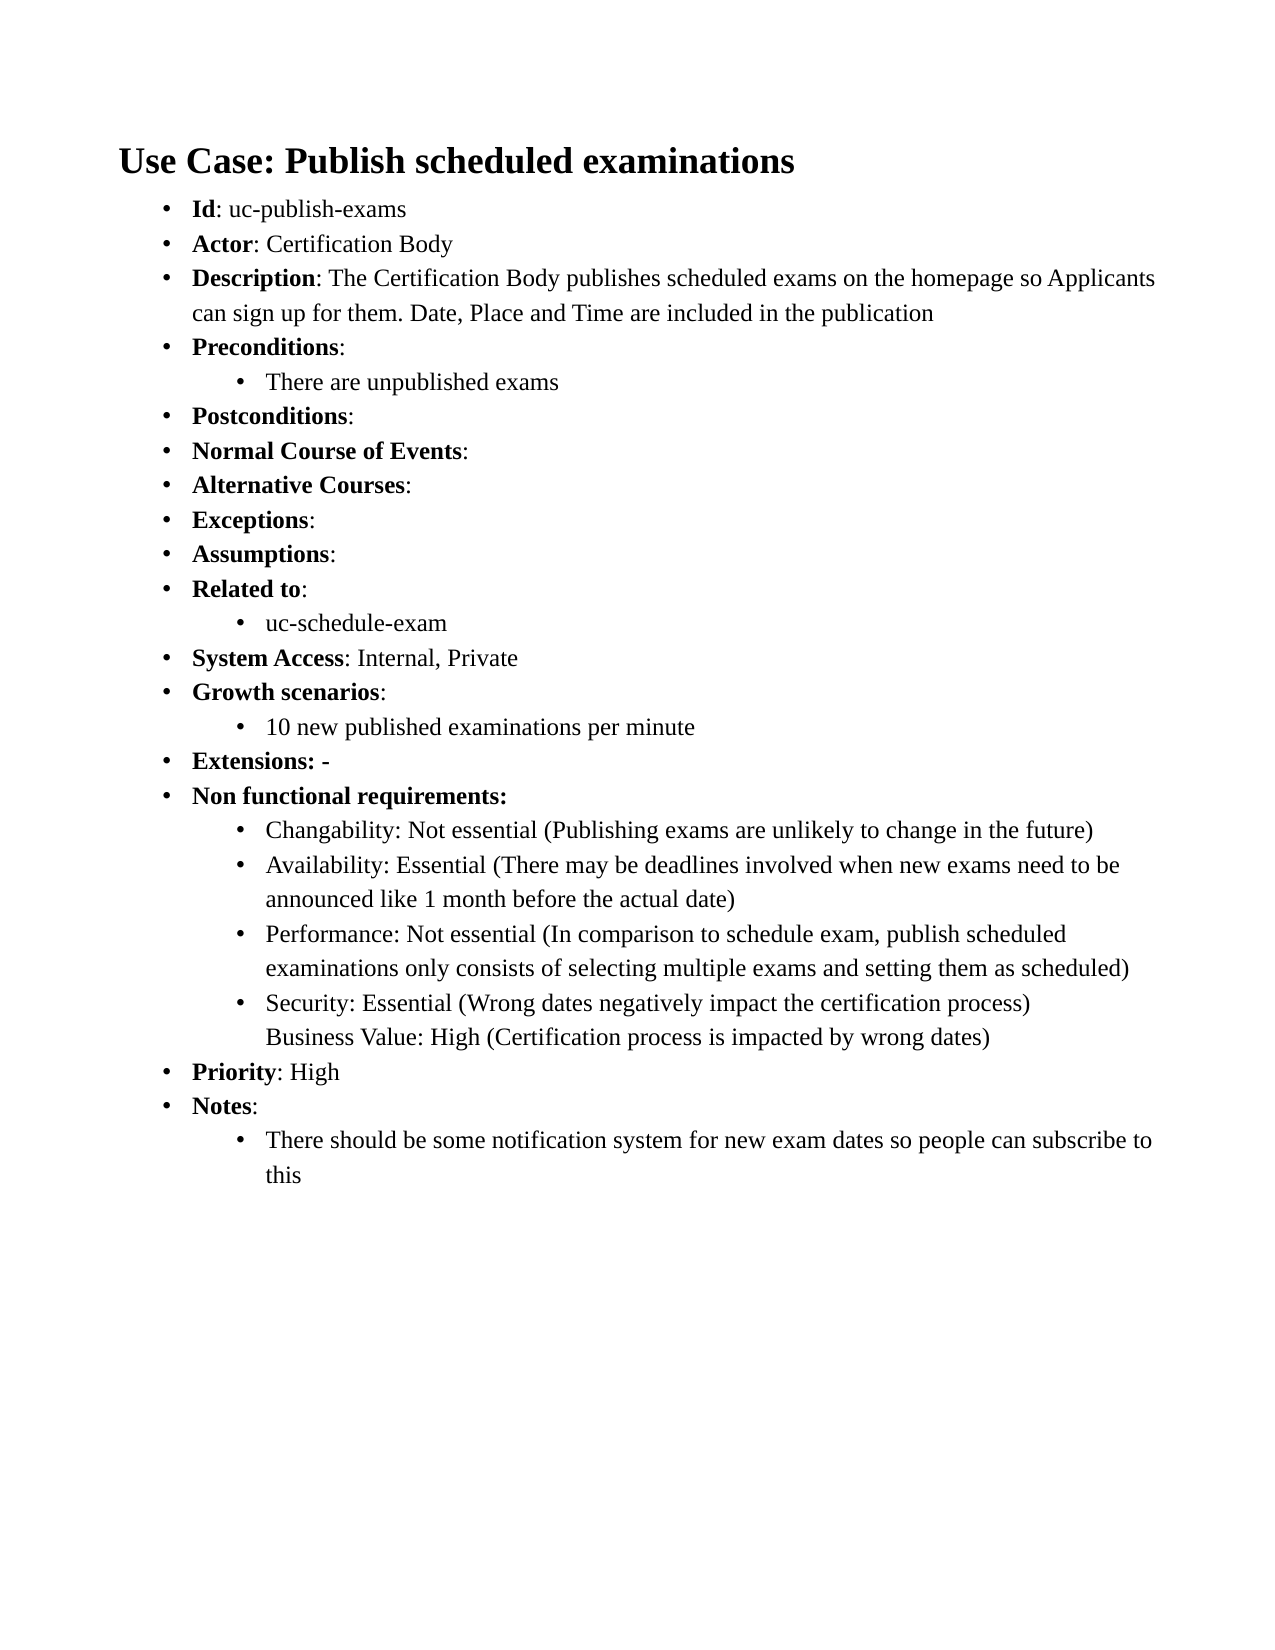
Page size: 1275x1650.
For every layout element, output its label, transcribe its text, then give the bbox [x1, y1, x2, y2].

list There are unpublished exams [236, 367, 1157, 396]
list Preconditions: [162, 332, 1157, 361]
list Extensions: - [162, 746, 1157, 775]
list Priority: High [162, 1057, 1157, 1085]
list Non functional requirements: [162, 781, 1157, 809]
list Changability: Not essential (Publishing exams are unlikely to change in the future) [236, 815, 1157, 844]
list Actor: Certification Body [162, 229, 1157, 258]
list Related to: [162, 574, 1157, 603]
list Exceptions: [162, 505, 1157, 534]
list System Access: Internal, Private [162, 643, 1157, 672]
list There should be some notification system for new exam dates so people can subscribe to this [236, 1126, 1157, 1189]
list Postconditions: [162, 401, 1157, 430]
list Availability: Essential (There may be deadlines involved when new exams need to be announced like 1 month before the actual date) [236, 850, 1157, 913]
list Alternative Courses: [162, 470, 1157, 499]
list 10 new published examinations per minute [236, 712, 1157, 741]
list Description: The Certification Body publishes scheduled exams on the homepage so Applicants can sign up for them. Date, Place and Time are included in the publication [162, 263, 1157, 327]
list Id: uc-publish-exams [162, 194, 1157, 223]
list Business Value: High (Certification process is impacted by wrong dates) [236, 1022, 1157, 1051]
list Normal Course of Events: [162, 436, 1157, 465]
list Performance: Not essential (In comparison to schedule exam, publish scheduled examinations only consists of selecting multiple exams and setting them as scheduled) [236, 919, 1157, 982]
list Growth scenarios: [162, 677, 1157, 706]
list Security: Essential (Wrong dates negatively impact the certification process) [236, 988, 1157, 1016]
list Assumptions: [162, 539, 1157, 568]
list Notes: [162, 1091, 1157, 1120]
subtitle Use Case: Publish scheduled examinations [118, 139, 1157, 182]
list uc-schedule-exam [236, 608, 1157, 637]
